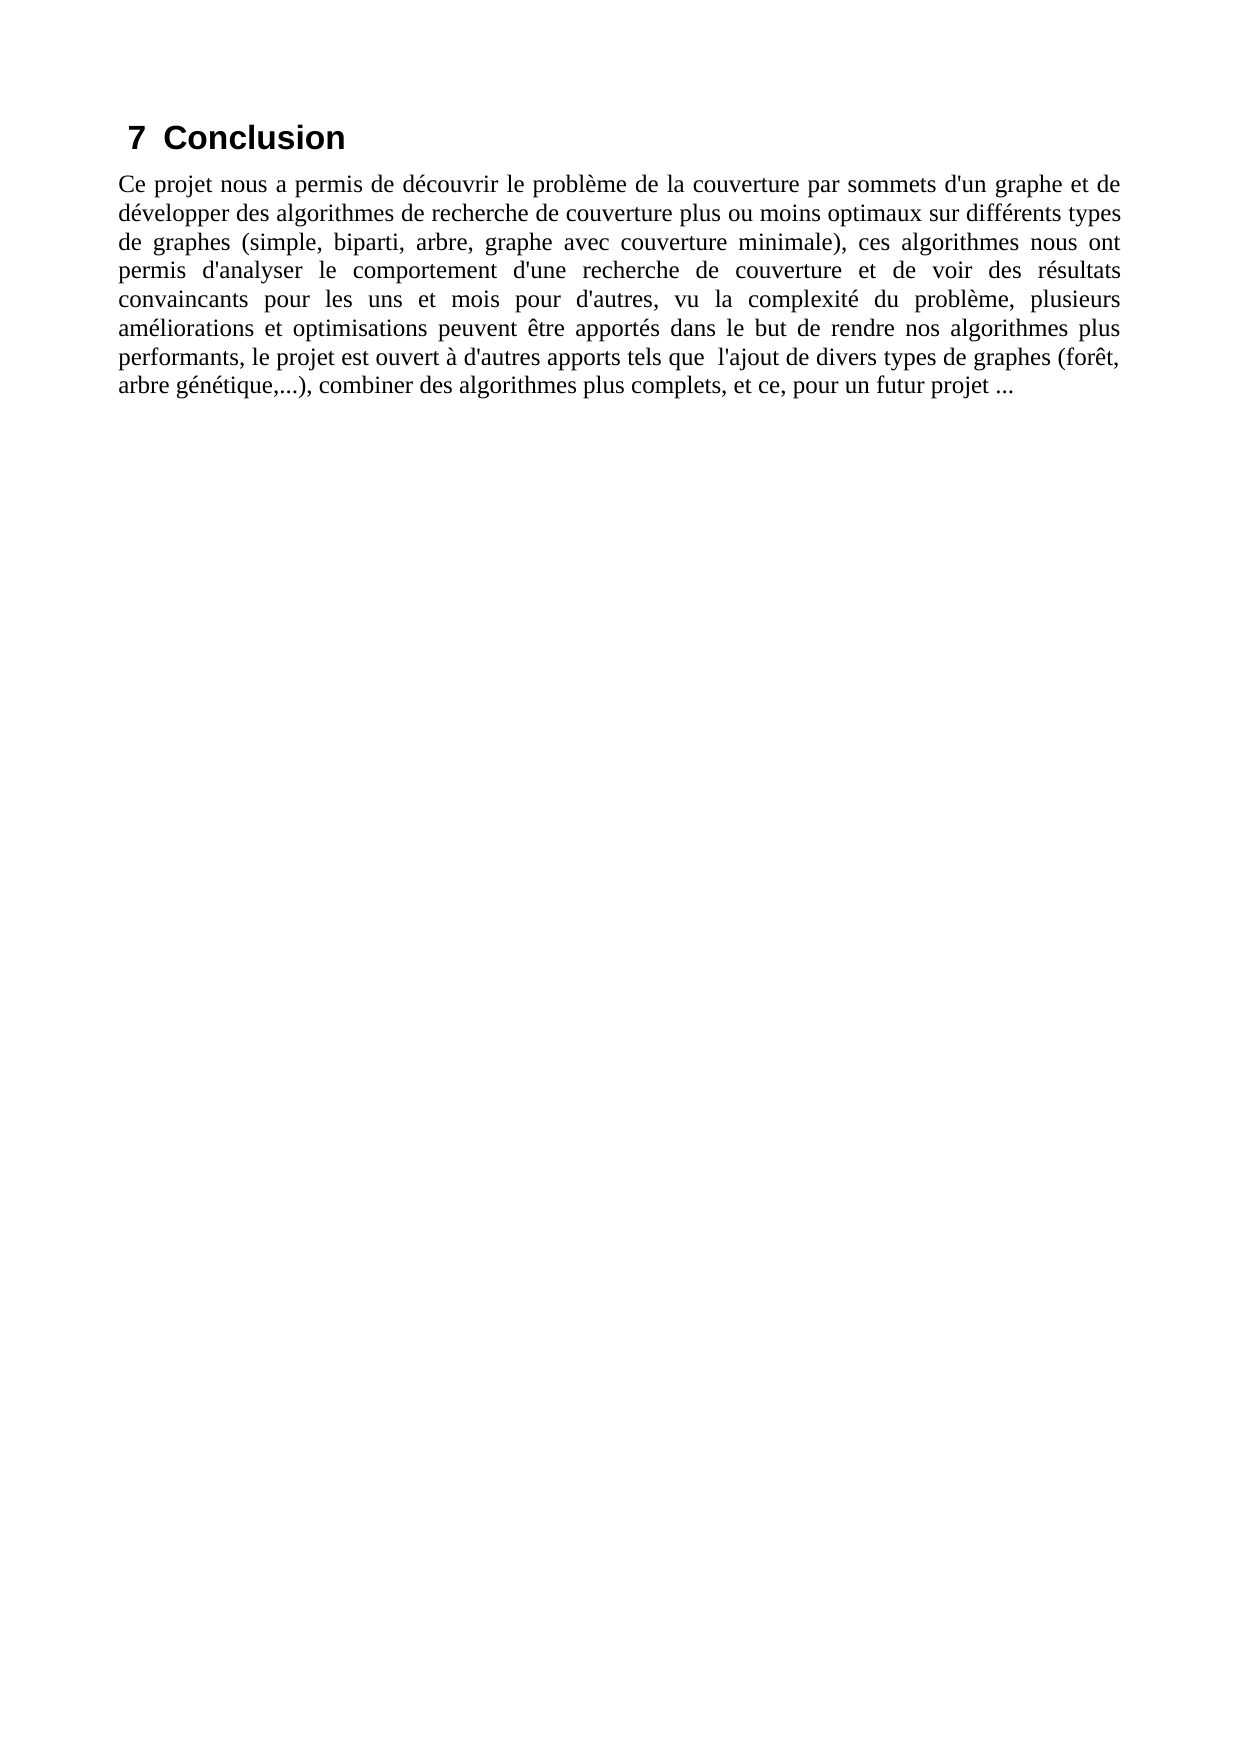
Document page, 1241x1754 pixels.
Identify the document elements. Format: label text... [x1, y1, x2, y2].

subtitle Conclusion [118, 118, 1122, 157]
text Ce projet nous a permis de découvrir le problème de la couverture par sommets d'un graphe et de développer des algorithmes de recherche de couverture plus ou moins optimaux sur différents types de graphes (simple, biparti, arbre, graphe avec couverture minimale), ces algorithmes nous ont permis d'analyser le comportement d'une recherche de couverture et de voir des résultats convaincants pour les uns et mois pour d'autres, vu la complexité du problème, plusieurs améliorations et optimisations peuvent être apportés dans le but de rendre nos algorithmes plus performants, le projet est ouvert à d'autres apports tels que l'ajout de divers types de graphes (forêt, arbre génétique,...), combiner des algorithmes plus complets, et ce, pour un futur projet ... [118, 169, 1122, 399]
